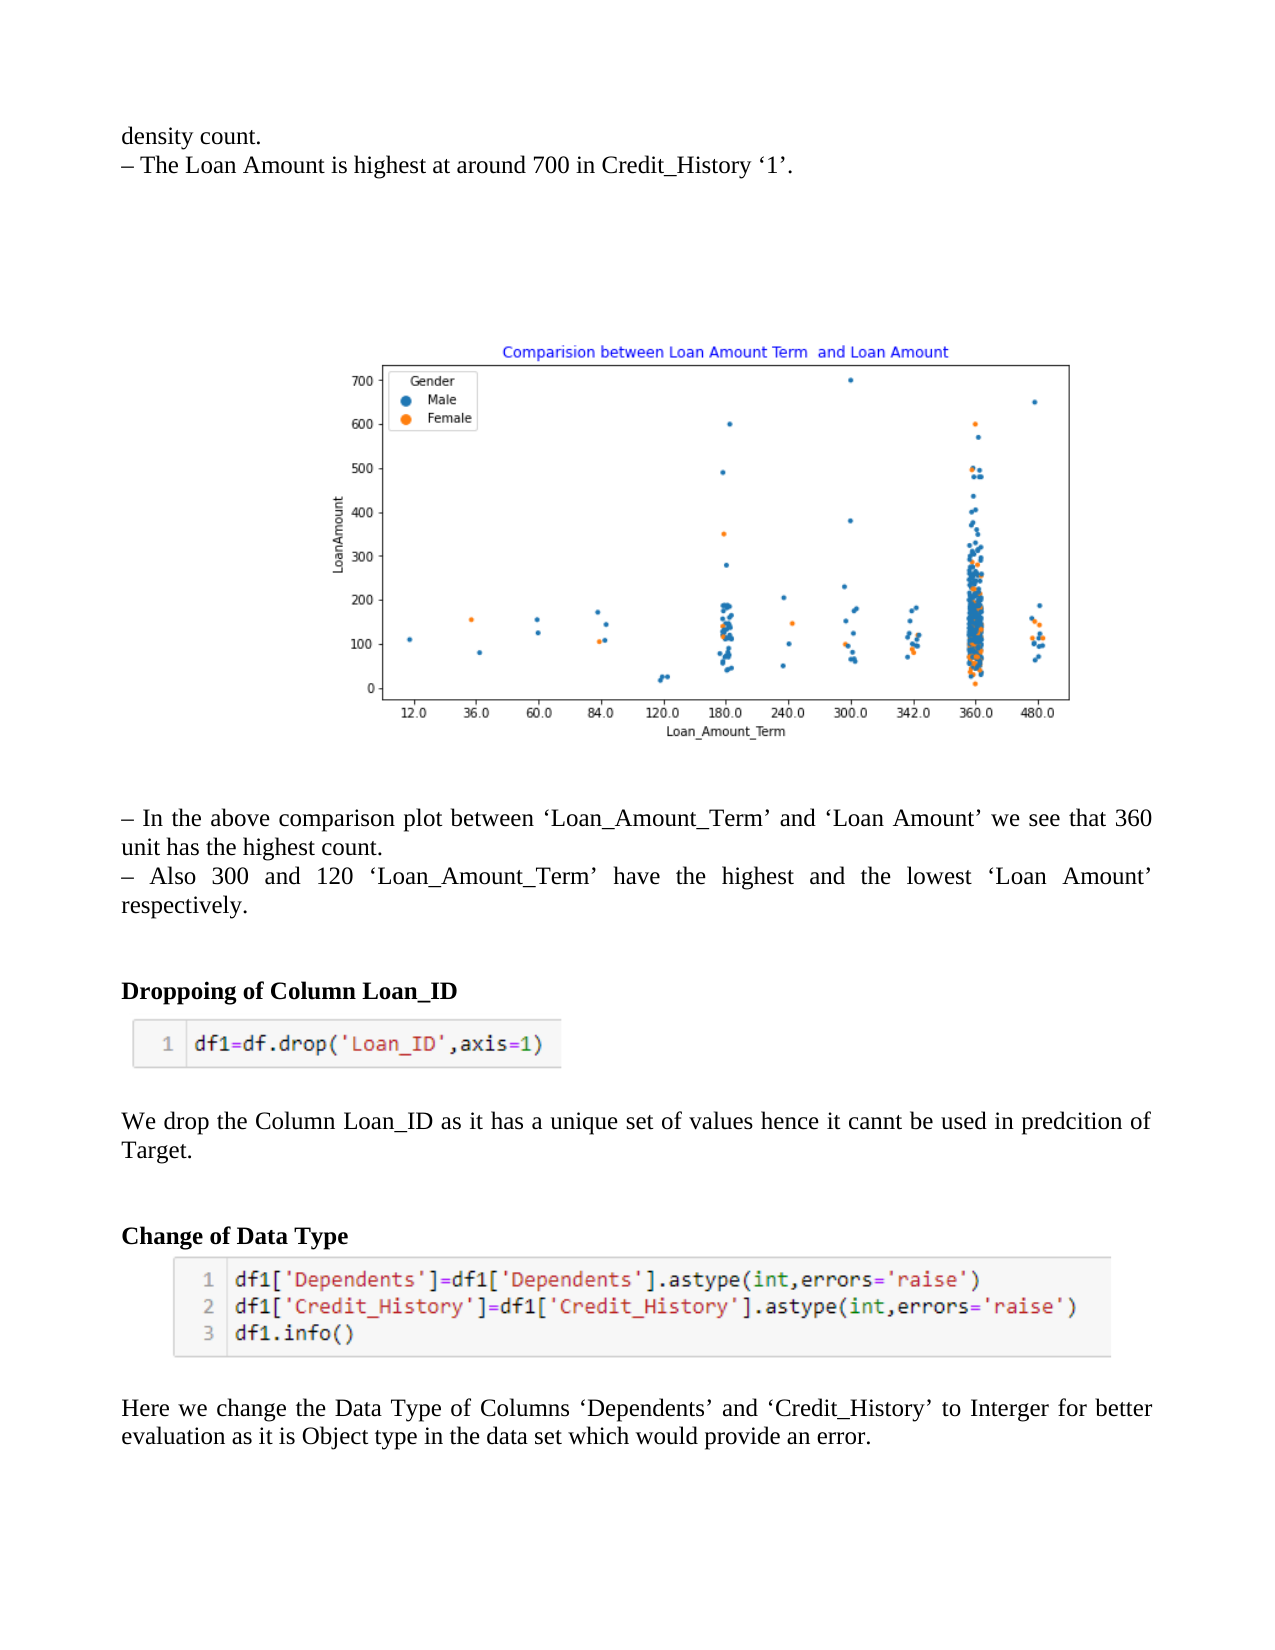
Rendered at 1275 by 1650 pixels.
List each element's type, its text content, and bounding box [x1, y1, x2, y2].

picture [128, 1013, 562, 1078]
text density count. [121, 121, 1154, 150]
text – Also 300 and 120 ‘Loan_Amount_Term’ have the highest and the lowest ‘Loan Amount’ respectively. [121, 861, 1154, 918]
picture [312, 338, 1081, 746]
text We drop the Column Loan_ID as it has a unique set of values hence it cannt be used in predcition of Target. [121, 1106, 1154, 1164]
text Here we change the Data Type of Columns ‘Dependents’ and ‘Credit_History’ to Interger for better evaluation as it is Object type in the data set which would provide an error. [121, 1393, 1154, 1450]
text – The Loan Amount is highest at around 700 in Credit_History ‘1’. [121, 150, 1154, 179]
picture [164, 1250, 1112, 1364]
text Change of Data Type [121, 1221, 1154, 1250]
text Droppoing of Column Loan_ID [121, 976, 1154, 1005]
text – In the above comparison plot between ‘Loan_Amount_Term’ and ‘Loan Amount’ we see that 360 unit has the highest count. [121, 803, 1154, 861]
